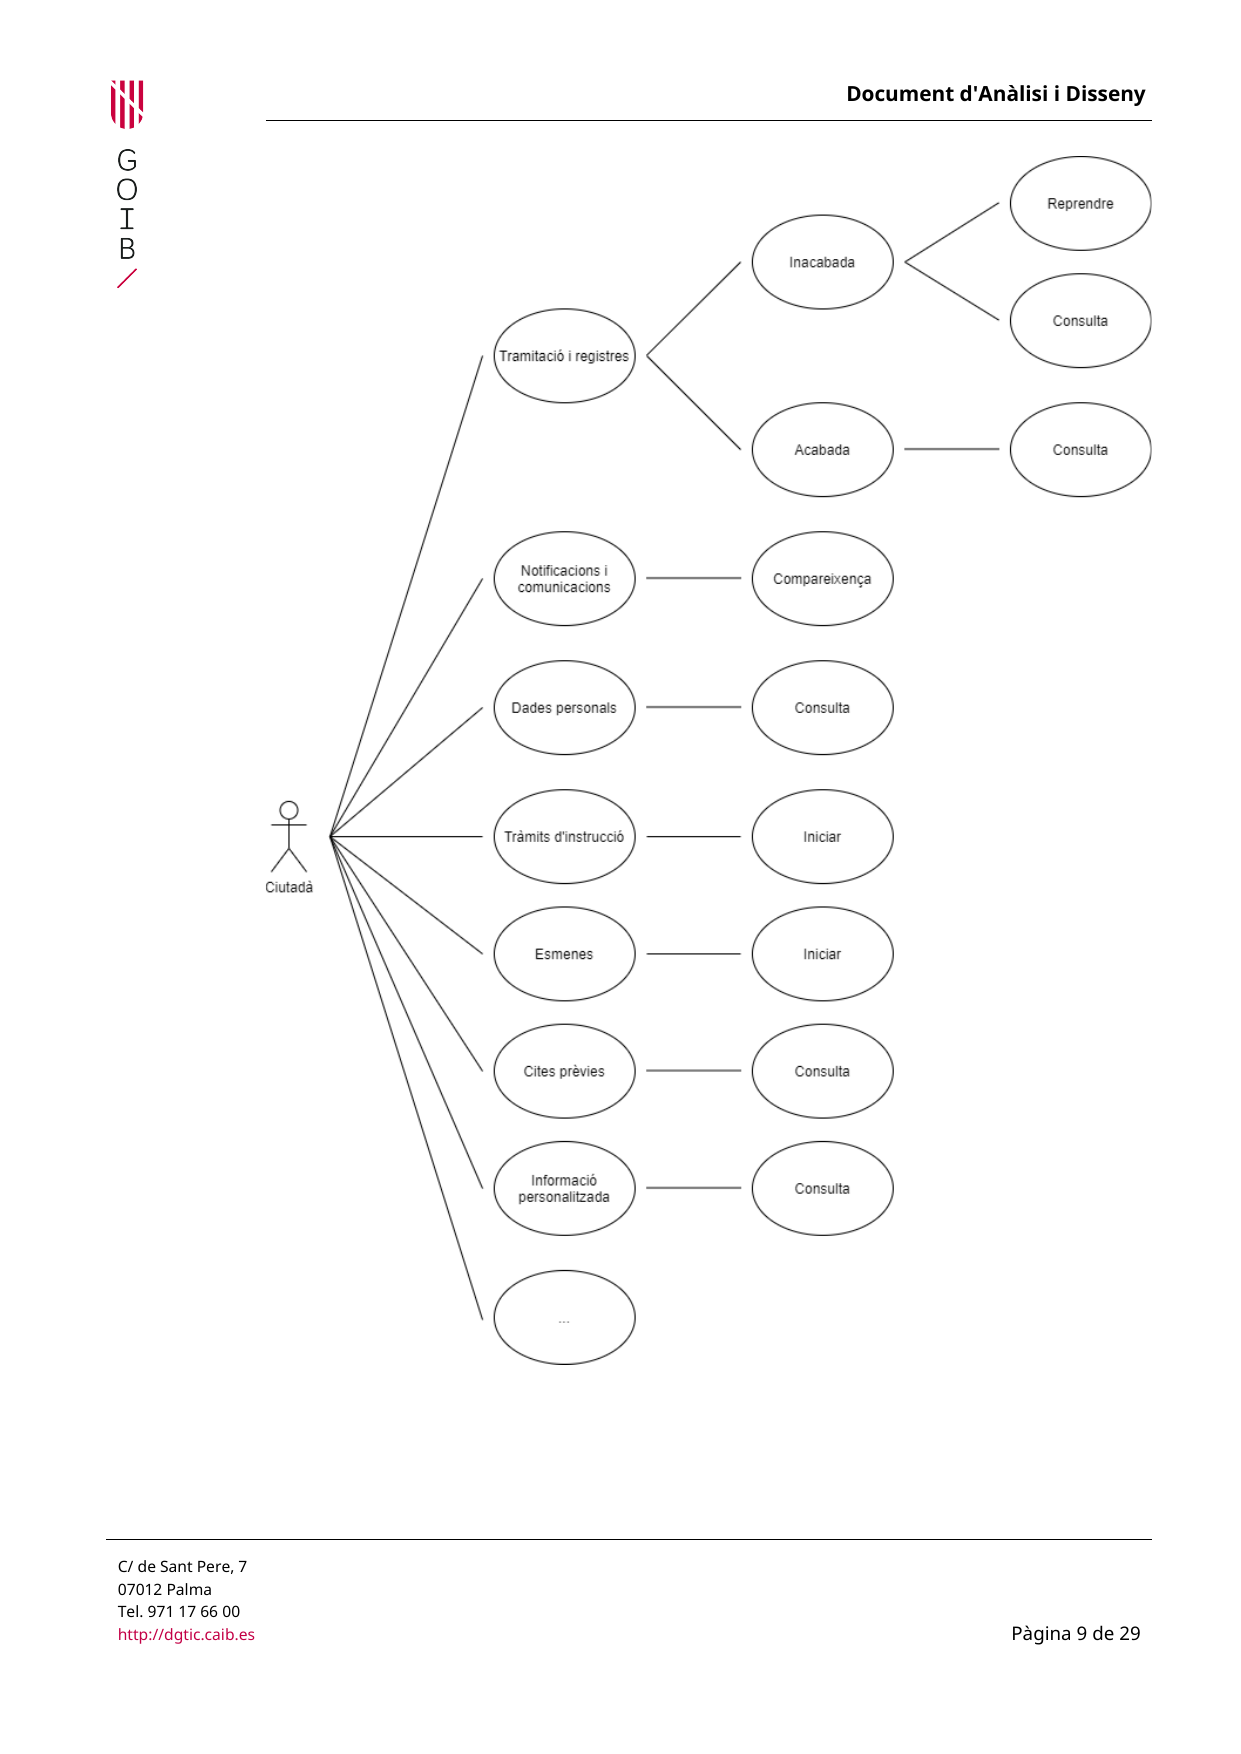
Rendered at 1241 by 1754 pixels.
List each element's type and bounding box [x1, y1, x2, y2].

picture [265, 156, 1152, 1365]
picture [82, 57, 172, 319]
